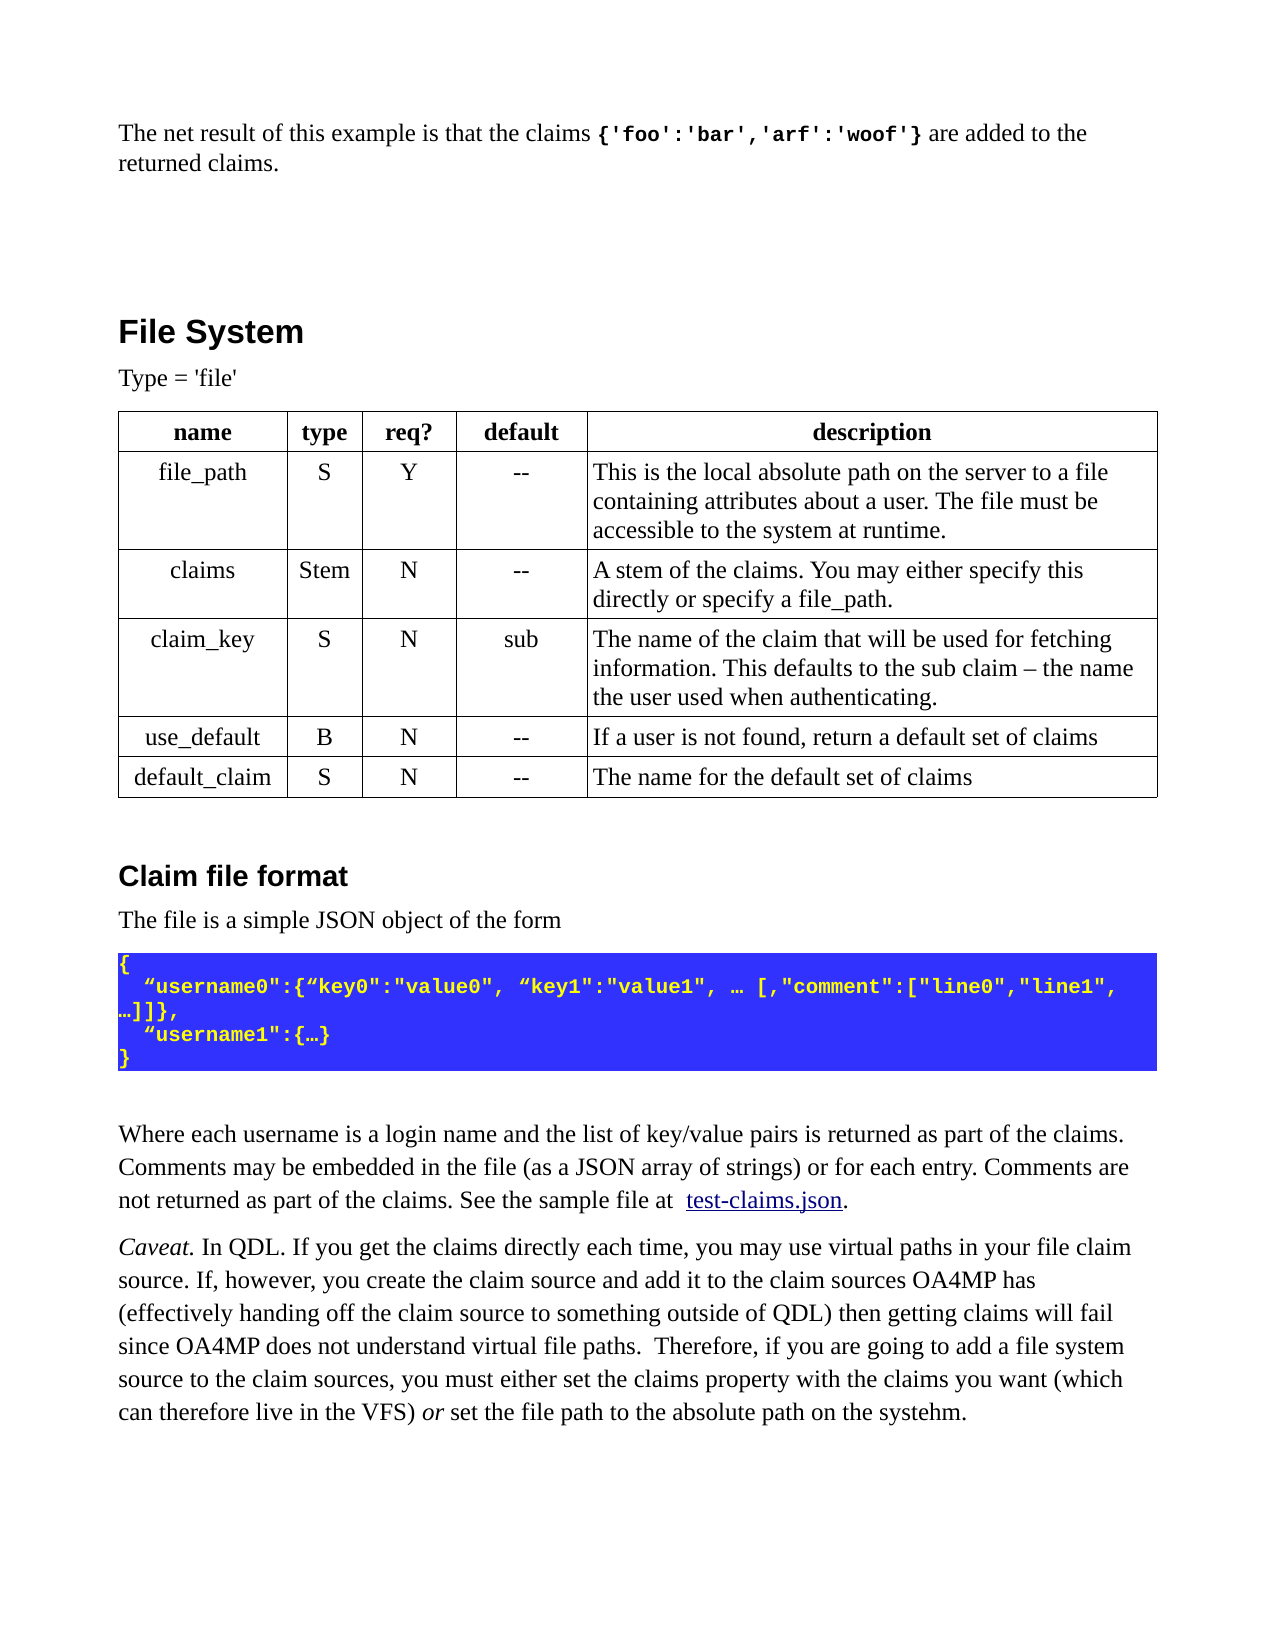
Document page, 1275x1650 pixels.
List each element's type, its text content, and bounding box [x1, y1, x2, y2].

table_cell claim_key [119, 619, 287, 716]
table_header type [288, 412, 362, 451]
subtitle File System [118, 312, 1157, 351]
text { [118, 953, 1157, 976]
table_cell S [288, 757, 362, 797]
text } [118, 1047, 1157, 1071]
table_cell -- [457, 757, 587, 797]
table_header default [457, 412, 587, 451]
table_cell S [288, 619, 362, 716]
text The file is a simple JSON object of the form [118, 905, 1157, 934]
text Caveat. In QDL. If you get the claims directly each time, you may use virtual paths in your file claim source. If, however, you create the claim source and add it to the claim sources OA4MP has (effectively handing off the claim source to something outside of QDL) then getting claims will fail since OA4MP does not understand virtual file paths. Therefore, if you are going to add a file system source to the claim sources, you must either set the claims property with the claims you want (which can therefore live in the VFS) or set the file path to the absolute path on the systehm. [118, 1232, 1157, 1426]
text “username1":{…} [118, 1024, 1157, 1047]
table_cell N [363, 717, 456, 756]
table_cell default_claim [119, 757, 287, 797]
table_cell -- [457, 550, 587, 618]
table_cell If a user is not found, return a default set of claims [588, 717, 1157, 756]
table_cell N [363, 619, 456, 716]
table_cell use_default [119, 717, 287, 756]
table_cell This is the local absolute path on the server to a file containing attributes about a user. The file must be accessible to the system at runtime. [588, 452, 1157, 549]
table_cell -- [457, 452, 587, 549]
table_cell B [288, 717, 362, 756]
table_cell Y [363, 452, 456, 549]
table_cell sub [457, 619, 587, 716]
table_cell N [363, 757, 456, 797]
table_cell claims [119, 550, 287, 618]
table_header name [119, 412, 287, 451]
table_cell The name of the claim that will be used for fetching information. This defaults to the sub claim – the name the user used when authenticating. [588, 619, 1157, 716]
table_cell -- [457, 717, 587, 756]
table_cell N [363, 550, 456, 618]
subtitle Claim file format [118, 859, 1157, 893]
table_cell A stem of the claims. You may either specify this directly or specify a file_path. [588, 550, 1157, 618]
text Type = 'file' [118, 363, 1157, 392]
table_header description [588, 412, 1157, 451]
table_cell file_path [119, 452, 287, 549]
table_cell Stem [288, 550, 362, 618]
table_header req​? [363, 412, 456, 451]
table_cell S [288, 452, 362, 549]
text “username0":{“key0":"value0", “key1":"value1", … [,"comment":["line0","line1",…]]}, [118, 976, 1157, 1024]
text Where each username is a login name and the list of key/value pairs is returned as part of the claims. Comments may be embedded in the file (as a JSON array of strings) or for each entry. Comments are not returned as part of the claims. See the sample file at test-claims.json. [118, 1119, 1157, 1213]
text The net result of this example is that the claims {'foo':'bar','arf':'woof'} are added to the returned claims. [118, 118, 1157, 176]
table_cell The name for the default set of claims [588, 757, 1157, 797]
